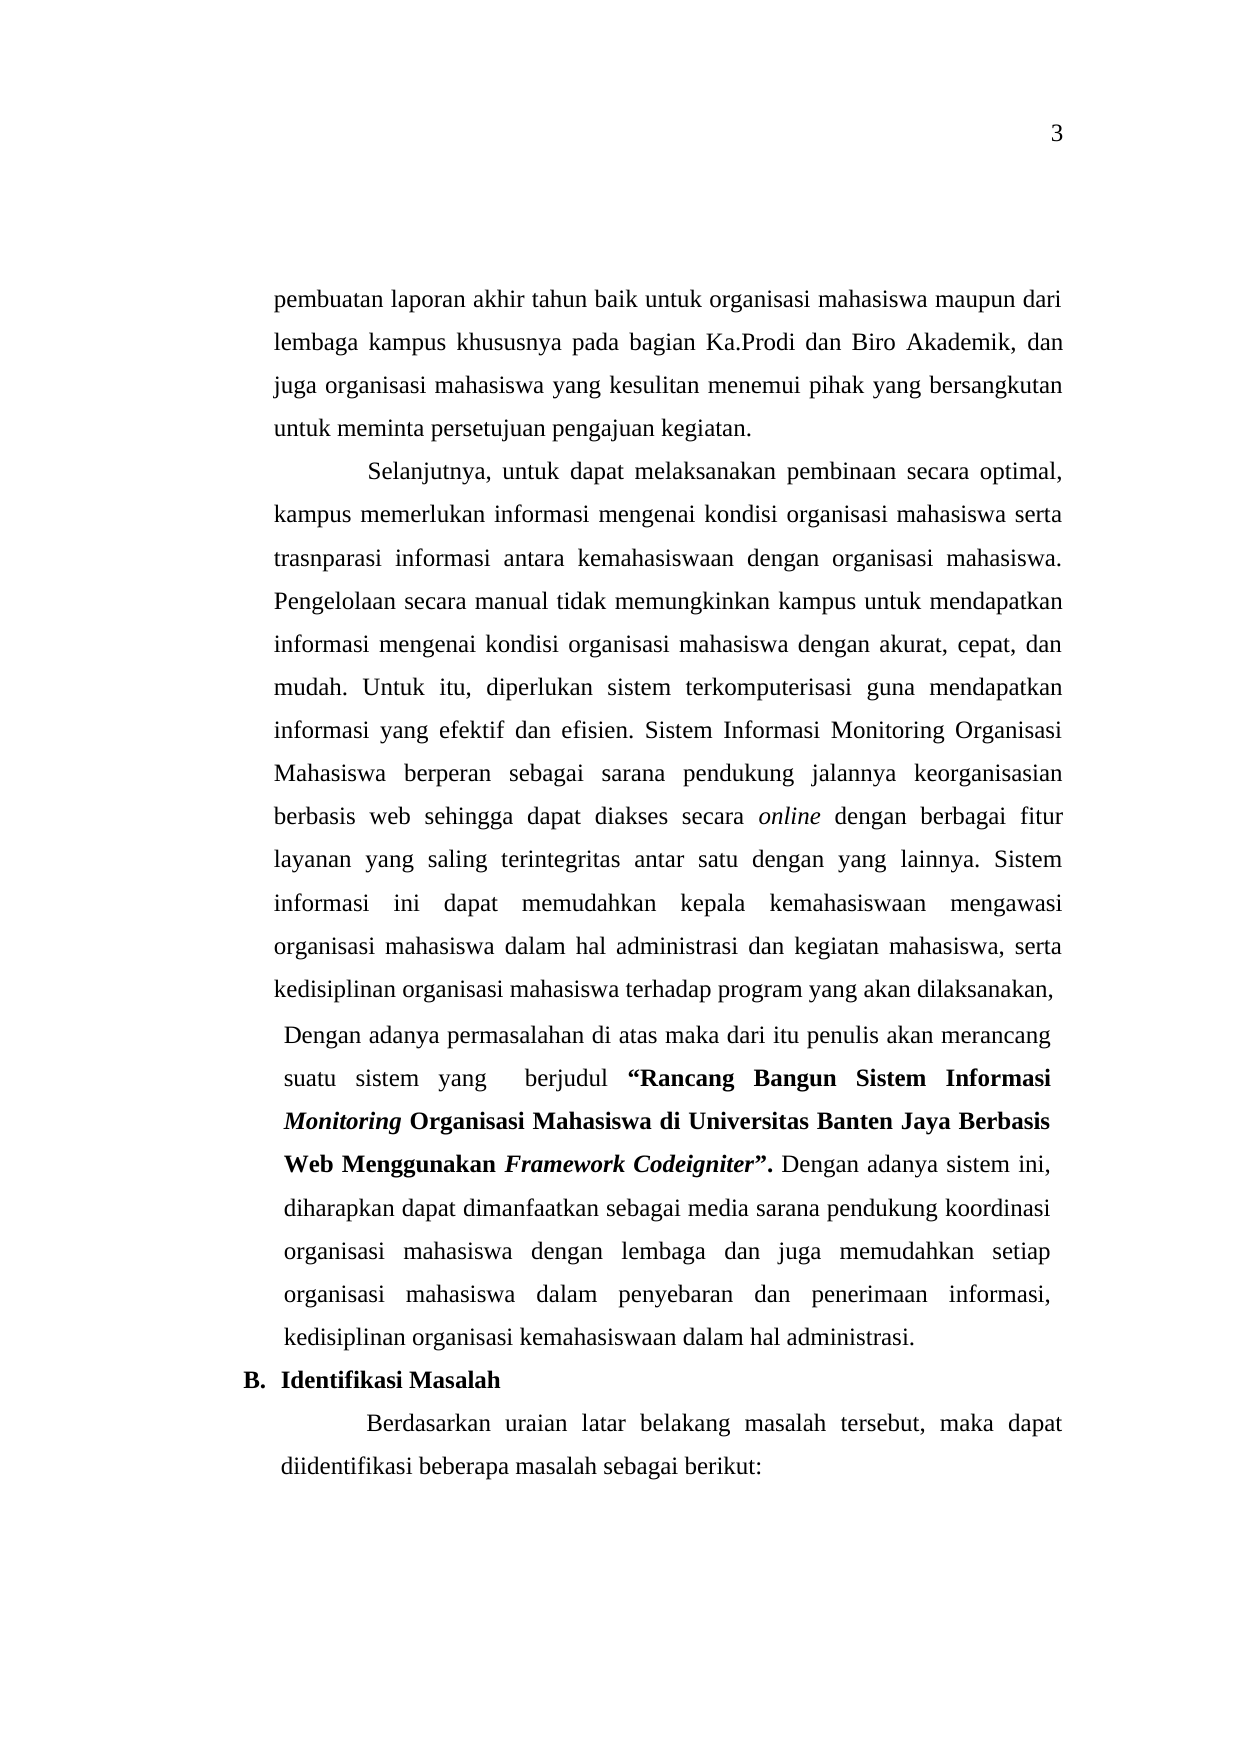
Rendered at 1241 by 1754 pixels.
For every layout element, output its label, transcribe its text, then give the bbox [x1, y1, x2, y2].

list Identifikasi Masalah [243, 1365, 1063, 1394]
text Selanjutnya, untuk dapat melaksanakan pembinaan secara optimal, kampus memerlukan informasi mengenai kondisi organisasi mahasiswa serta trasnparasi informasi antara kemahasiswaan dengan organisasi mahasiswa. Pengelolaan secara manual tidak memungkinkan kampus untuk mendapatkan informasi mengenai kondisi organisasi mahasiswa dengan akurat, cepat, dan mudah. Untuk itu, diperlukan sistem terkomputerisasi guna mendapatkan informasi yang efektif dan efisien. Sistem Informasi Monitoring Organisasi Mahasiswa berperan sebagai sarana pendukung jalannya keorganisasian berbasis web sehingga dapat diakses secara online dengan berbagai fitur layanan yang saling terintegritas antar satu dengan yang lainnya. Sistem informasi ini dapat memudahkan kepala kemahasiswaan mengawasi organisasi mahasiswa dalam hal administrasi dan kegiatan mahasiswa, serta kedisiplinan organisasi mahasiswa terhadap program yang akan dilaksanakan, [274, 456, 1063, 1003]
text Berdasarkan uraian latar belakang masalah tersebut, maka dapat diidentifikasi beberapa masalah sebagai berikut: [281, 1408, 1063, 1480]
text pembuatan laporan akhir tahun baik untuk organisasi mahasiswa maupun dari lembaga kampus khususnya pada bagian Ka.Prodi dan Biro Akademik, dan juga organisasi mahasiswa yang kesulitan menemui pihak yang bersangkutan untuk meminta persetujuan pengajuan kegiatan. [274, 284, 1063, 442]
text Dengan adanya permasalahan di atas maka dari itu penulis akan merancang suatu sistem yang berjudul “Rancang Bangun Sistem Informasi Monitoring Organisasi Mahasiswa di Universitas Banten Jaya Berbasis Web Menggunakan Framework Codeigniter”. Dengan adanya sistem ini, diharapkan dapat dimanfaatkan sebagai media sarana pendukung koordinasi organisasi mahasiswa dengan lembaga dan juga memudahkan setiap organisasi mahasiswa dalam penyebaran dan penerimaan informasi, kedisiplinan organisasi kemahasiswaan dalam hal administrasi. [283, 1020, 1051, 1351]
